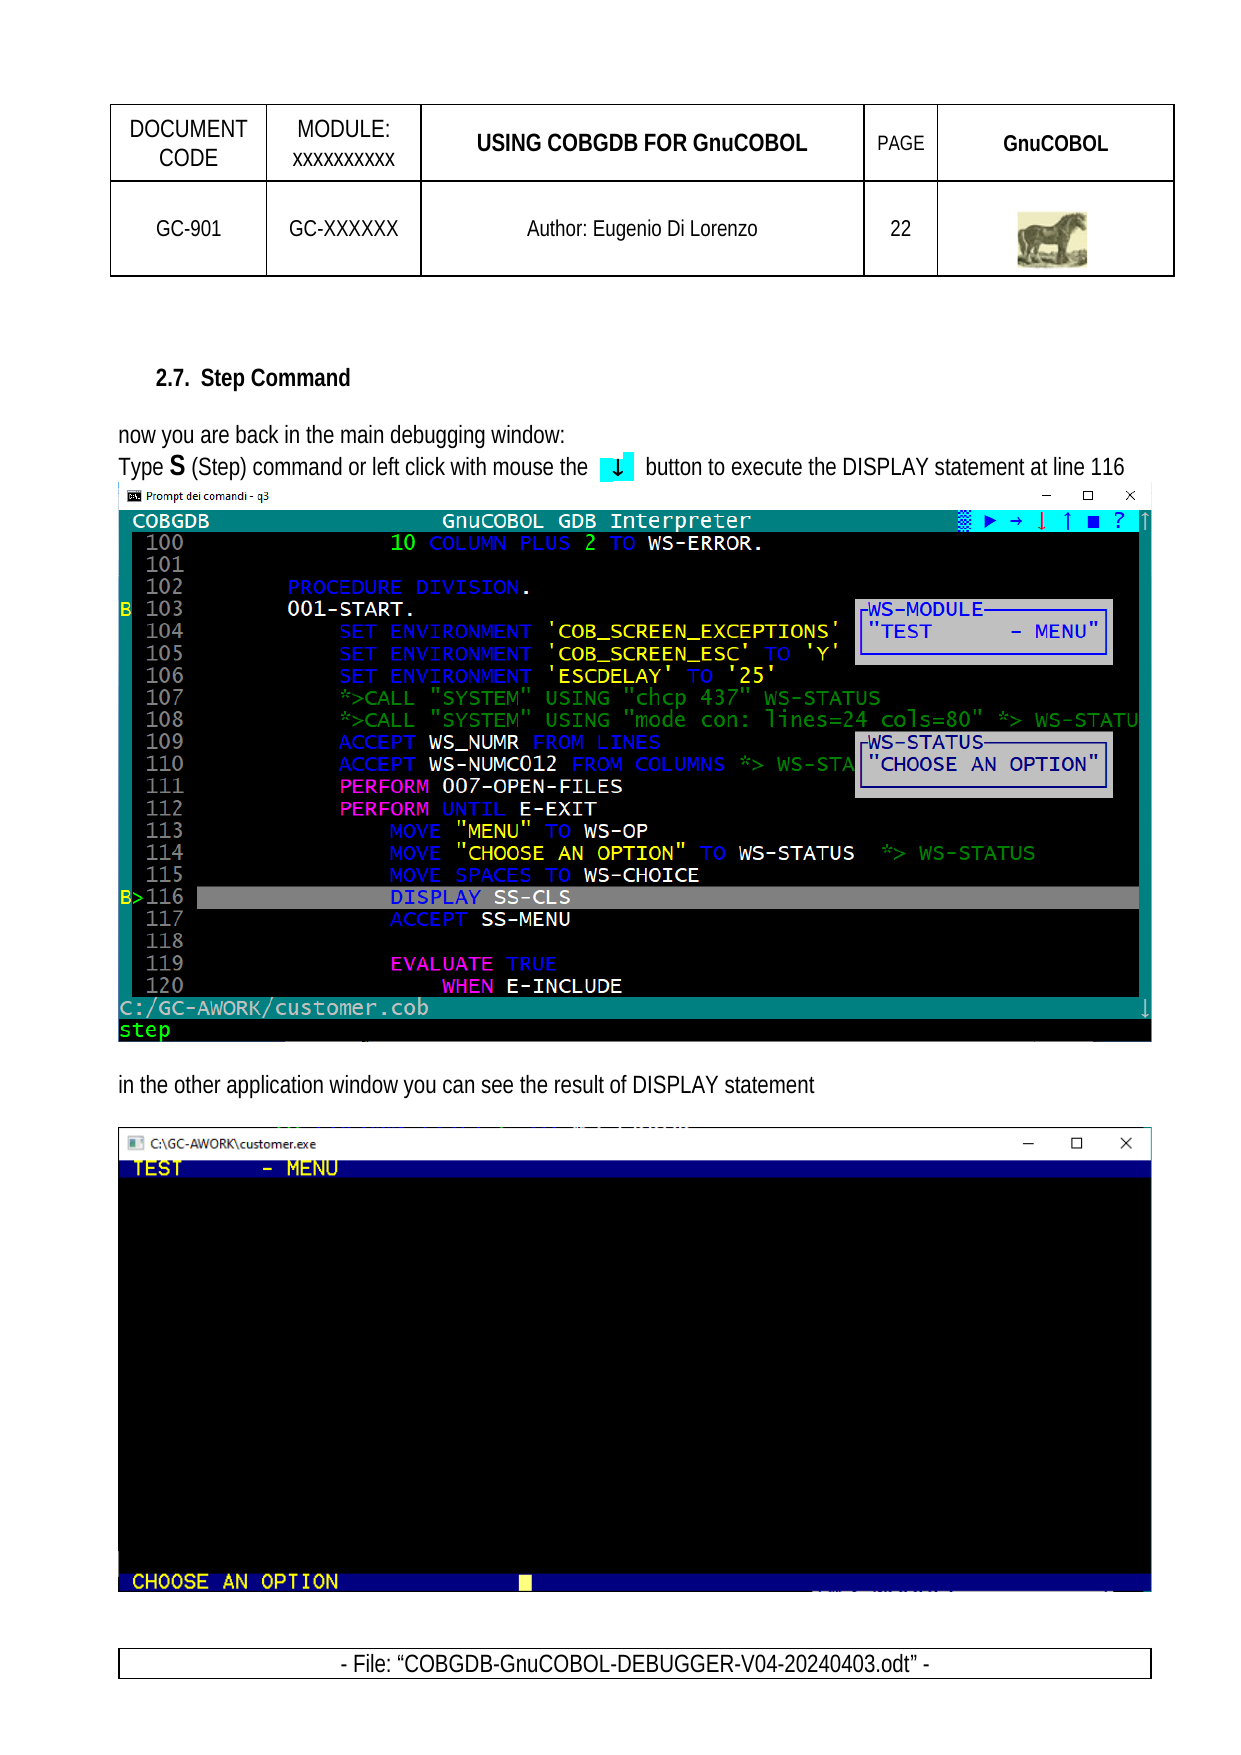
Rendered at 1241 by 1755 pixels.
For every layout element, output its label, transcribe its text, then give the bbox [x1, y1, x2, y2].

subtitle Step Command [156, 362, 1152, 391]
text in the other application window you can see the result of DISPLAY statement [118, 1070, 1152, 1099]
text Type S (Step) command or left click with mouse the  button to execute the DISPLAY statement at line 116 [118, 448, 1152, 482]
text now you are back in the main debugging window: [118, 420, 1152, 448]
